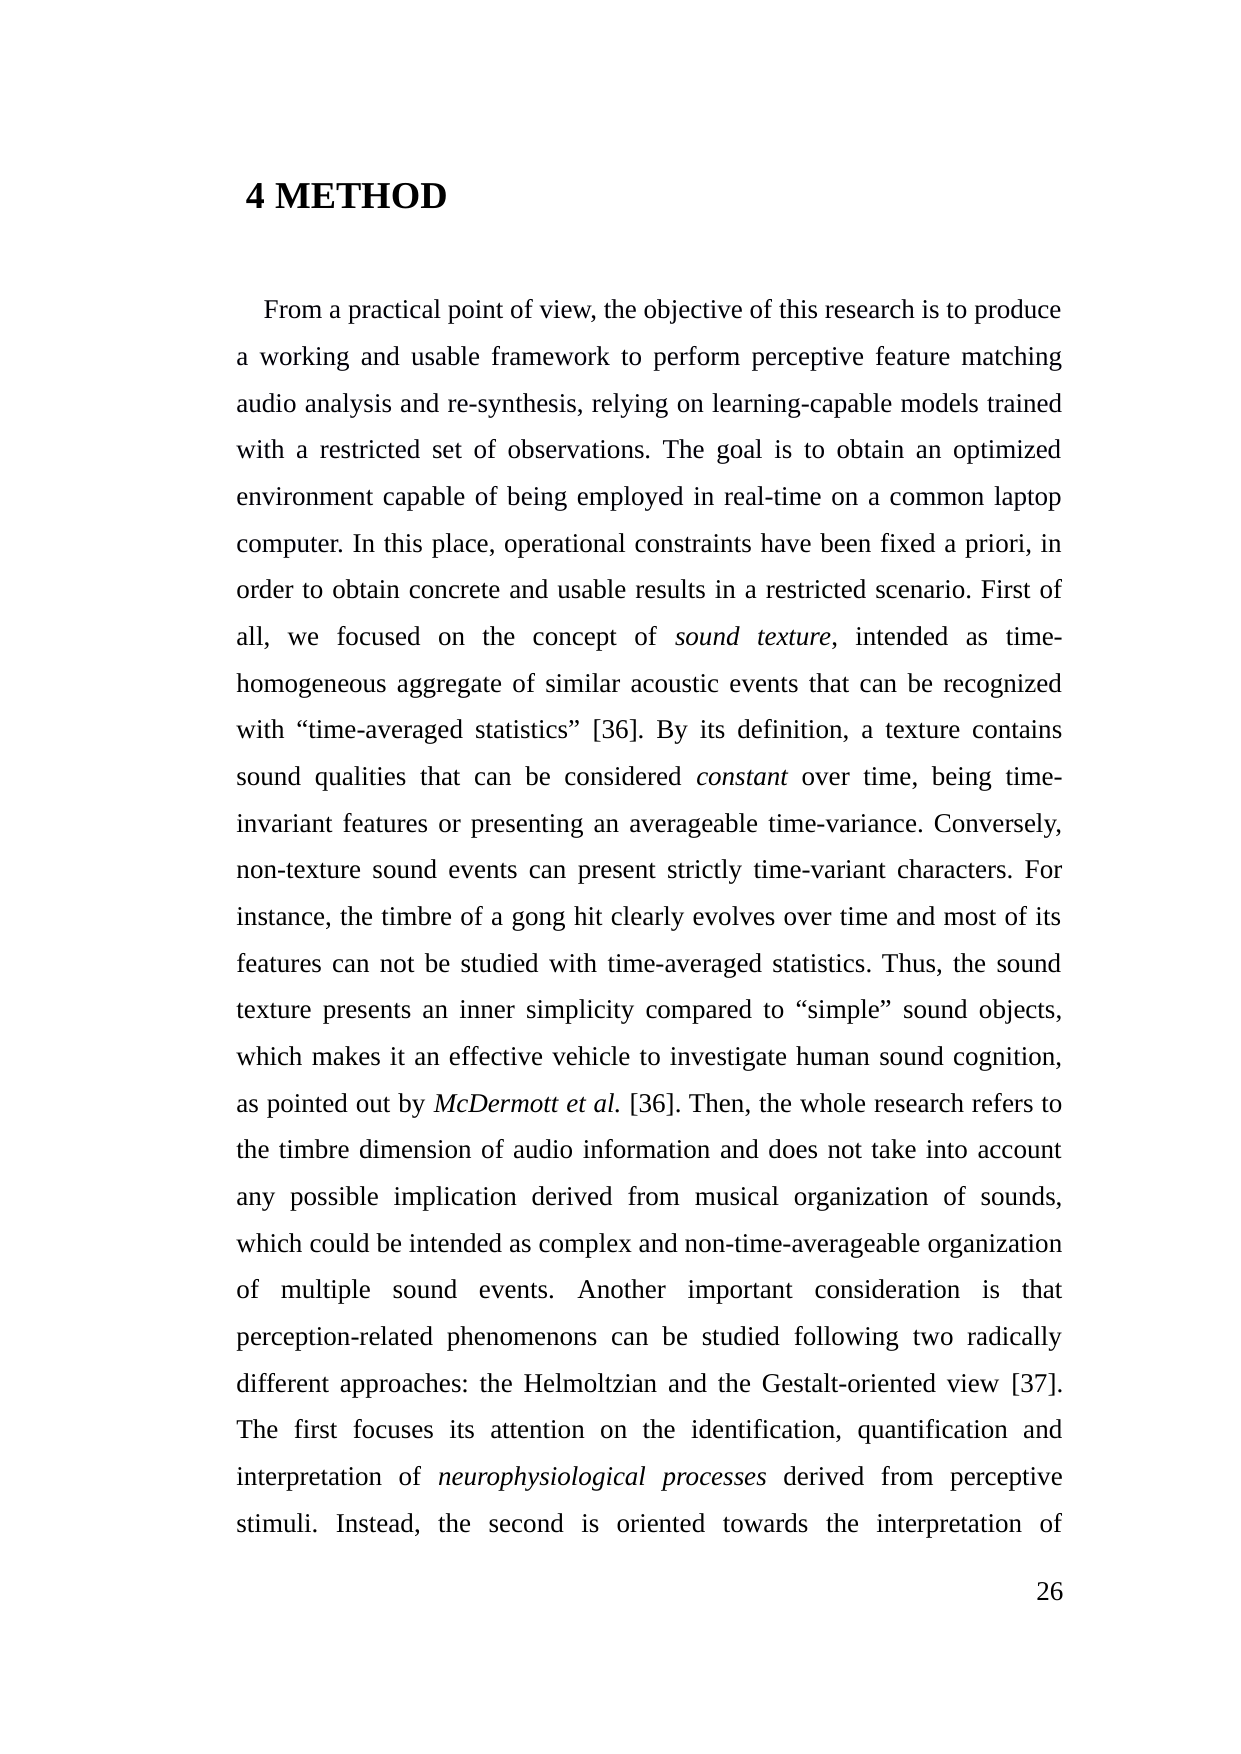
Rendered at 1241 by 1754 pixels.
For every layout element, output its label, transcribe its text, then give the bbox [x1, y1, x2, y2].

text From a practical point of view, the objective of this research is to produce a working and usable framework to perform perceptive feature matching audio analysis and re-synthesis, relying on learning-capable models trained with a restricted set of observations. The goal is to obtain an optimized environment capable of being employed in real-time on a common laptop computer. In this place, operational constraints have been fixed a priori, in order to obtain concrete and usable results in a restricted scenario. First of all, we focused on the concept of sound texture, intended as time-homogeneous aggregate of similar acoustic events that can be recognized with “time-averaged statistics” [36]. By its definition, a texture contains sound qualities that can be considered constant over time, being time-invariant features or presenting an averageable time-variance. Conversely, non-texture sound events can present strictly time-variant characters. For instance, the timbre of a gong hit clearly evolves over time and most of its features can not be studied with time-averaged statistics. Thus, the sound texture presents an inner simplicity compared to “simple” sound objects, which makes it an effective vehicle to investigate human sound cognition, as pointed out by McDermott et al. [36]. Then, the whole research refers to the timbre dimension of audio information and does not take into account any possible implication derived from musical organization of sounds, which could be intended as complex and non-time-averageable organization of multiple sound events. Another important consideration is that perception-related phenomenons can be studied following two radically different approaches: the Helmoltzian and the Gestalt-oriented view [37]. The first focuses its attention on the identification, quantification and interpretation of neurophysiological processes derived from perceptive stimuli. Instead, the second is oriented towards the interpretation of [236, 294, 1063, 1538]
subtitle METHOD [236, 173, 1063, 216]
